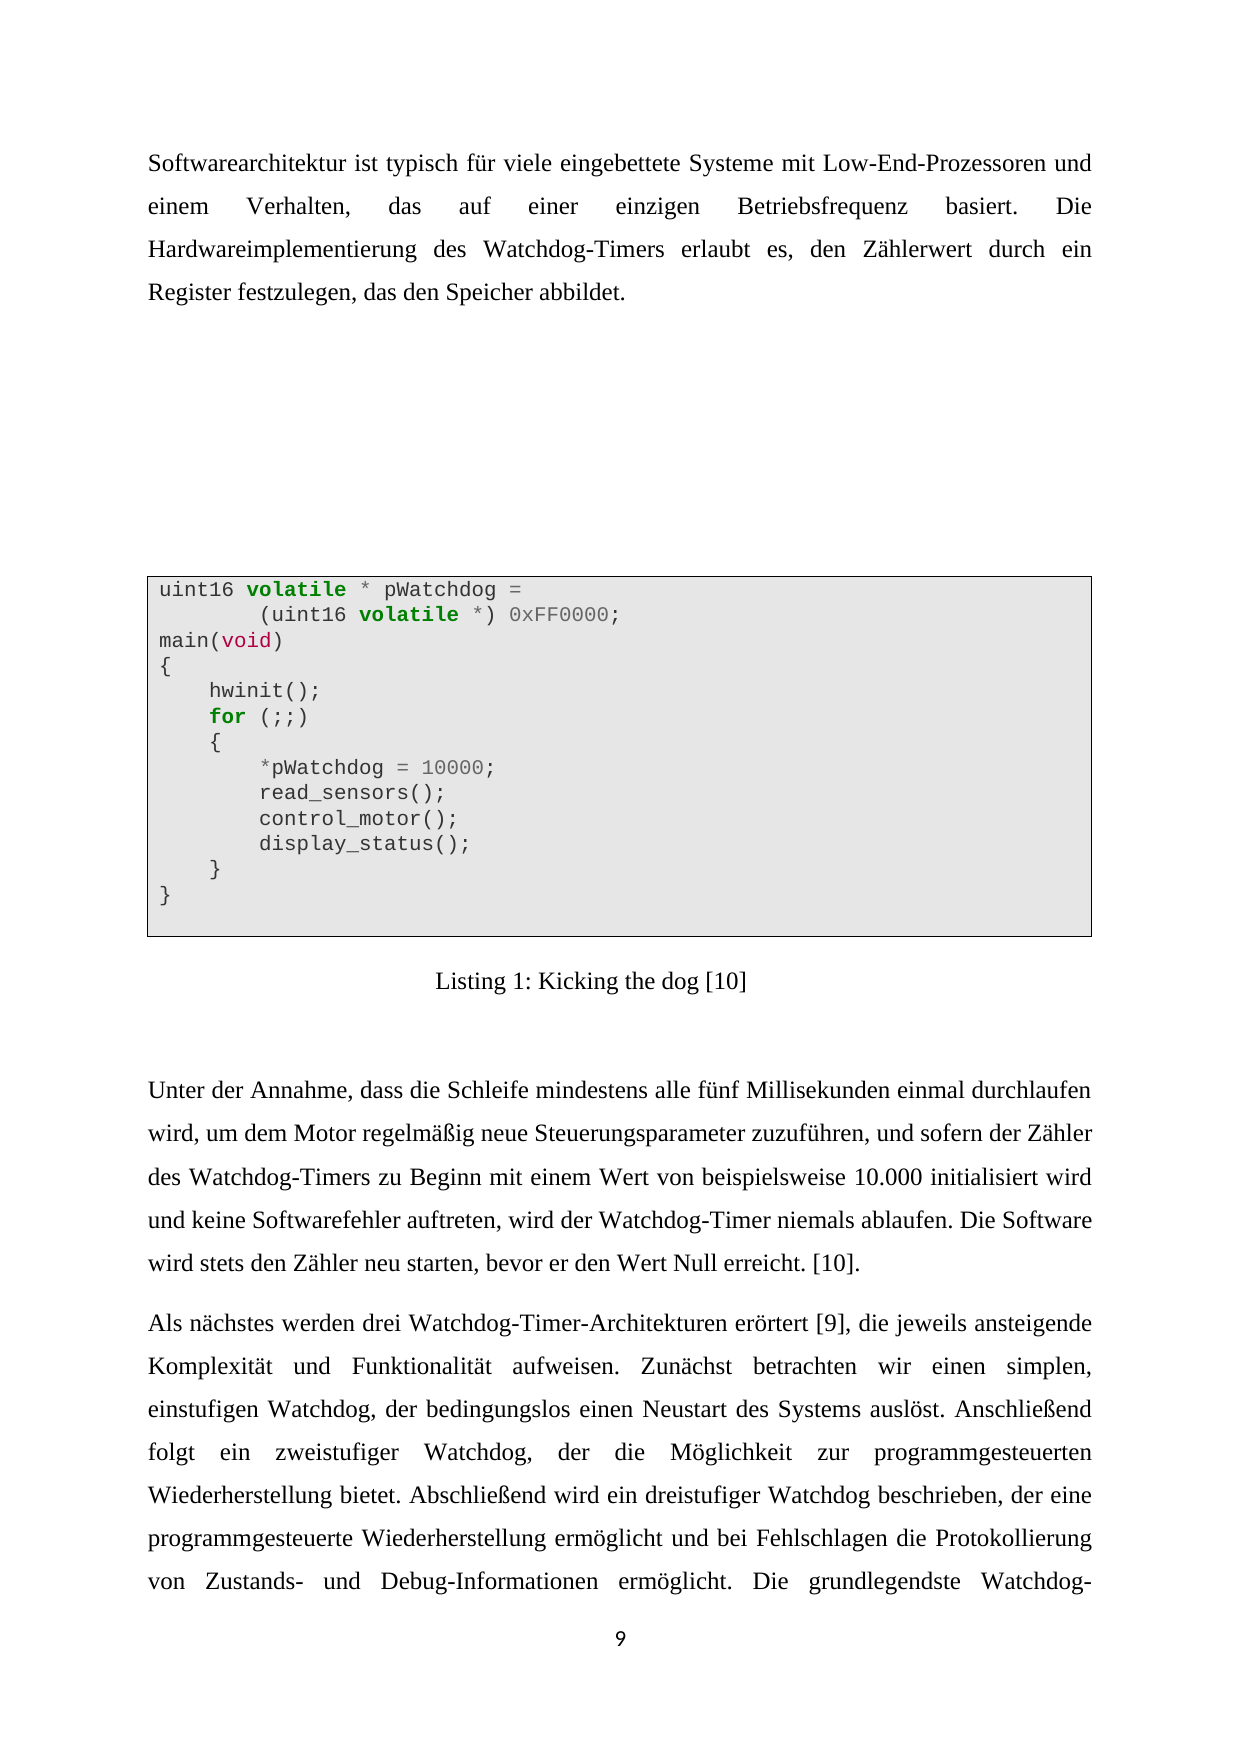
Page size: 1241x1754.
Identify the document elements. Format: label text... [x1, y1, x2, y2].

text Softwarearchitektur ist typisch für viele eingebettete Systeme mit Low-End-Prozessoren und einem Verhalten, das auf einer einzigen Betriebsfrequenz basiert. Die Hardwareimplementierung des Watchdog-Timers erlaubt es, den Zählerwert durch ein Register festzulegen, das den Speicher abbildet. [148, 148, 1093, 306]
table_header uint16 volatile * pWatchdog = (uint16 volatile *) 0xFF0000; main(void) { hwinit(); for (;;) { *pWatchdog = 10000; read_sensors(); control_motor(); display_status(); } } [148, 577, 1091, 936]
text Als nächstes werden drei Watchdog-Timer-Architekturen erörtert [9], die jeweils ansteigende Komplexität und Funktionalität aufweisen. Zunächst betrachten wir einen simplen, einstufigen Watchdog, der bedingungslos einen Neustart des Systems auslöst. Anschließend folgt ein zweistufiger Watchdog, der die Möglichkeit zur programmgesteuerten Wiederherstellung bietet. Abschließend wird ein dreistufiger Watchdog beschrieben, der eine programmgesteuerte Wiederherstellung ermöglicht und bei Fehlschlagen die Protokollierung von Zustands- und Debug-Informationen ermöglicht. Die grundlegendste Watchdog- [148, 1308, 1093, 1595]
text Unter der Annahme, dass die Schleife mindestens alle fünf Millisekunden einmal durchlaufen wird, um dem Motor regelmäßig neue Steuerungsparameter zuzuführen, und sofern der Zähler des Watchdog-Timers zu Beginn mit einem Wert von beispielsweise 10.000 initialisiert wird und keine Softwarefehler auftreten, wird der Watchdog-Timer niemals ablaufen. Die Software wird stets den Zähler neu starten, bevor er den Wert Null erreicht. [10]. [148, 1075, 1093, 1277]
text Listing 1: Kicking the dog [10] [148, 966, 1093, 995]
